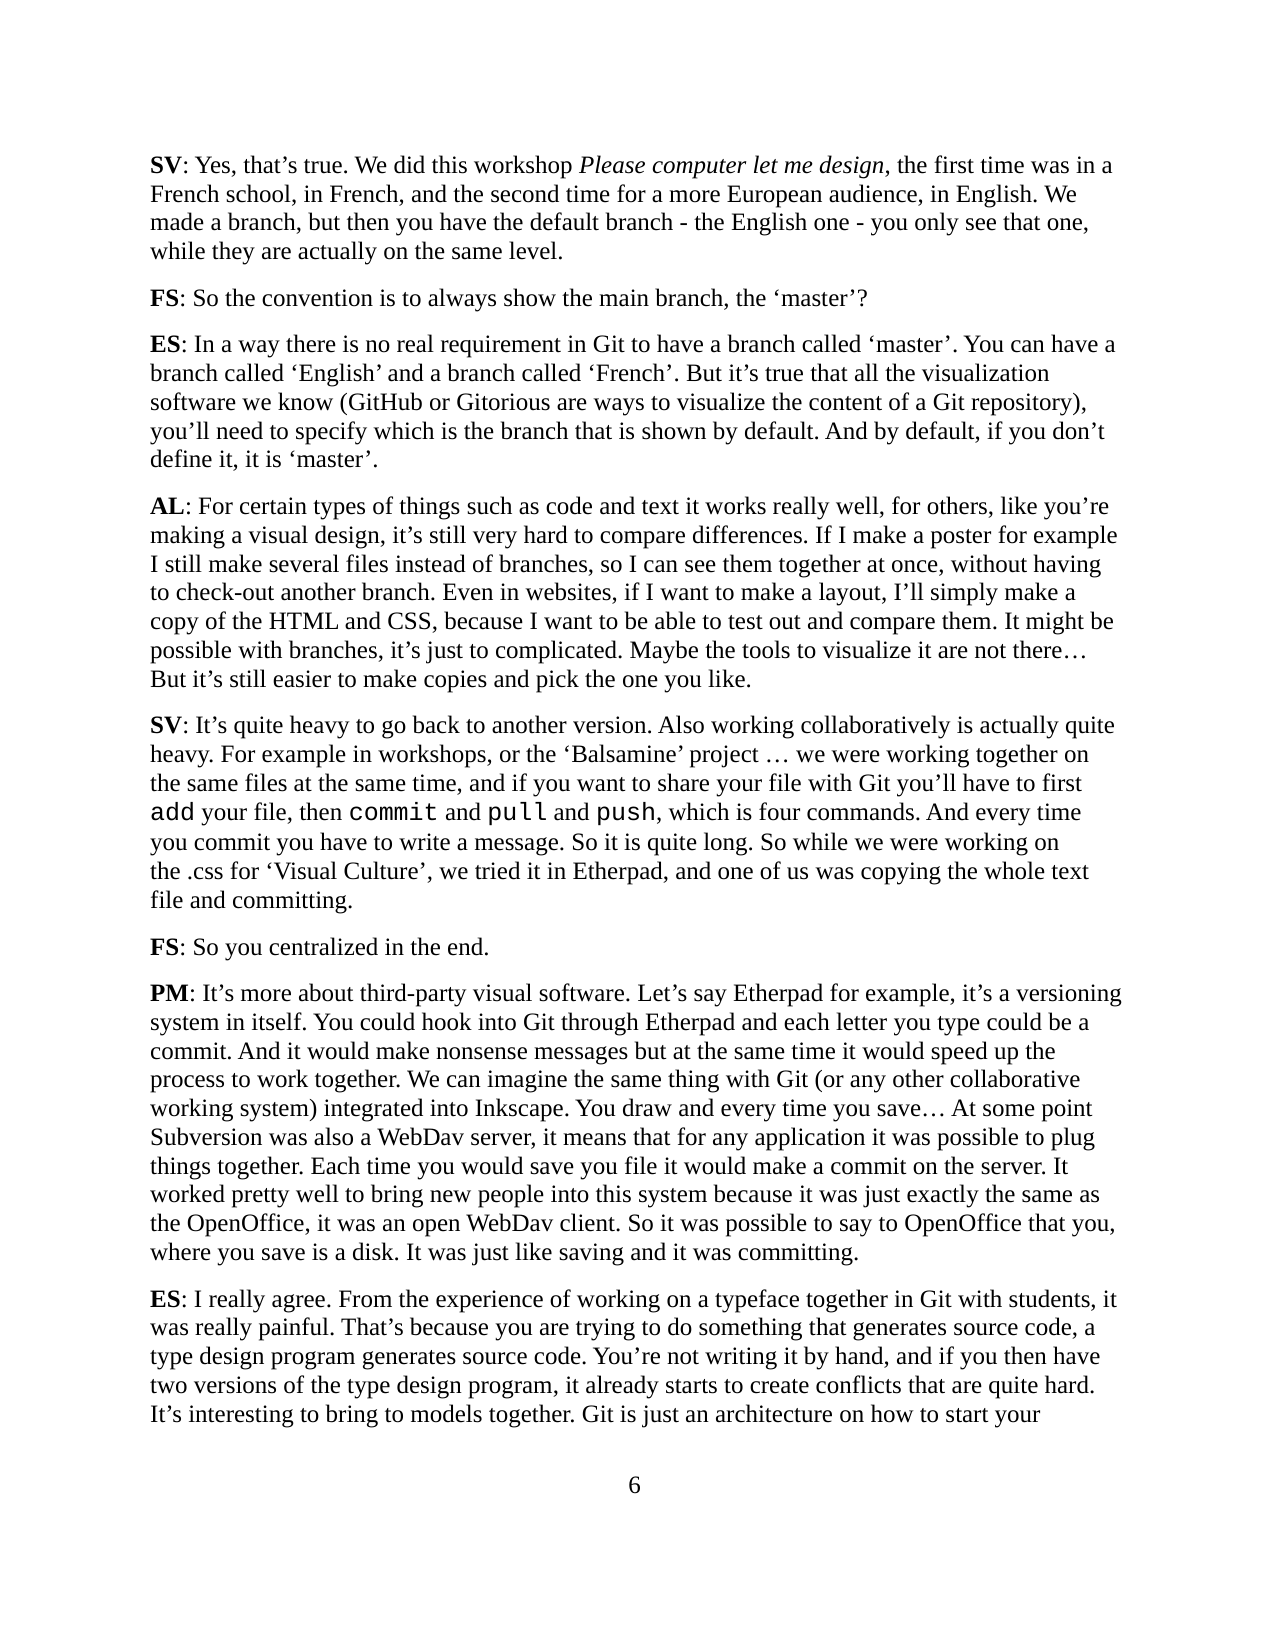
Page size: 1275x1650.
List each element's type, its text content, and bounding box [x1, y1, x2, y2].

text ES: I really agree. From the experience of working on a typeface together in Git with students, it was really painful. That’s because you are trying to do something that generates source code, a type design program generates source code. You’re not writing it by hand, and if you then have two versions of the type design program, it already starts to create conflicts that are quite hard. It’s interesting to bring to models together. Git is just an architecture on how to start your [150, 1284, 1125, 1427]
text PM: It’s more about third-party visual software. Let’s say Etherpad for example, it’s a versioning system in itself. You could hook into Git through Etherpad and each letter you type could be a commit. And it would make nonsense messages but at the same time it would speed up the process to work together. We can imagine the same thing with Git (or any other collaborative working system) integrated into Inkscape. You draw and every time you save… At some point Subversion was also a WebDav server, it means that for any application it was possible to plug things together. Each time you would save you file it would make a commit on the server. It worked pretty well to bring new people into this system because it was just exactly the same as the OpenOffice, it was an open WebDav client. So it was possible to say to OpenOffice that you, where you save is a disk. It was just like saving and it was committing. [150, 978, 1125, 1266]
text SV: It’s quite heavy to go back to another version. Also working collaboratively is actually quite heavy. For example in workshops, or the ‘Balsamine’ project … we were working together on the same files at the same time, and if you want to share your file with Git you’ll have to first add your file, then commit and pull and push, which is four commands. And every time you commit you have to write a message. So it is quite long. So while we were working on the .css for ‘Visual Culture’, we tried it in Etherpad, and one of us was copying the whole text file and committing. [150, 710, 1125, 914]
text FS: So the convention is to always show the main branch, the ‘master’? [150, 283, 1125, 312]
text AL: For certain types of things such as code and text it works really well, for others, like you’re making a visual design, it’s still very hard to compare differences. If I make a poster for example I still make several files instead of branches, so I can see them together at once, without having to check-out another branch. Even in websites, if I want to make a layout, I’ll simply make a copy of the HTML and CSS, because I want to be able to test out and compare them. It might be possible with branches, it’s just to complicated. Maybe the tools to visualize it are not there… But it’s still easier to make copies and pick the one you like. [150, 491, 1125, 692]
text SV: Yes, that’s true. We did this workshop Please computer let me design, the first time was in a French school, in French, and the second time for a more European audience, in English. We made a branch, but then you have the default branch - the English one - you only see that one, while they are actually on the same level. [150, 150, 1125, 265]
text FS: So you centralized in the end. [150, 932, 1125, 960]
text ES: In a way there is no real requirement in Git to have a branch called ‘master’. You can have a branch called ‘English’ and a branch called ‘French’. But it’s true that all the visualization software we know (GitHub or Gitorious are ways to visualize the content of a Git repository), you’ll need to specify which is the branch that is shown by default. And by default, if you don’t define it, it is ‘master’. [150, 329, 1125, 473]
